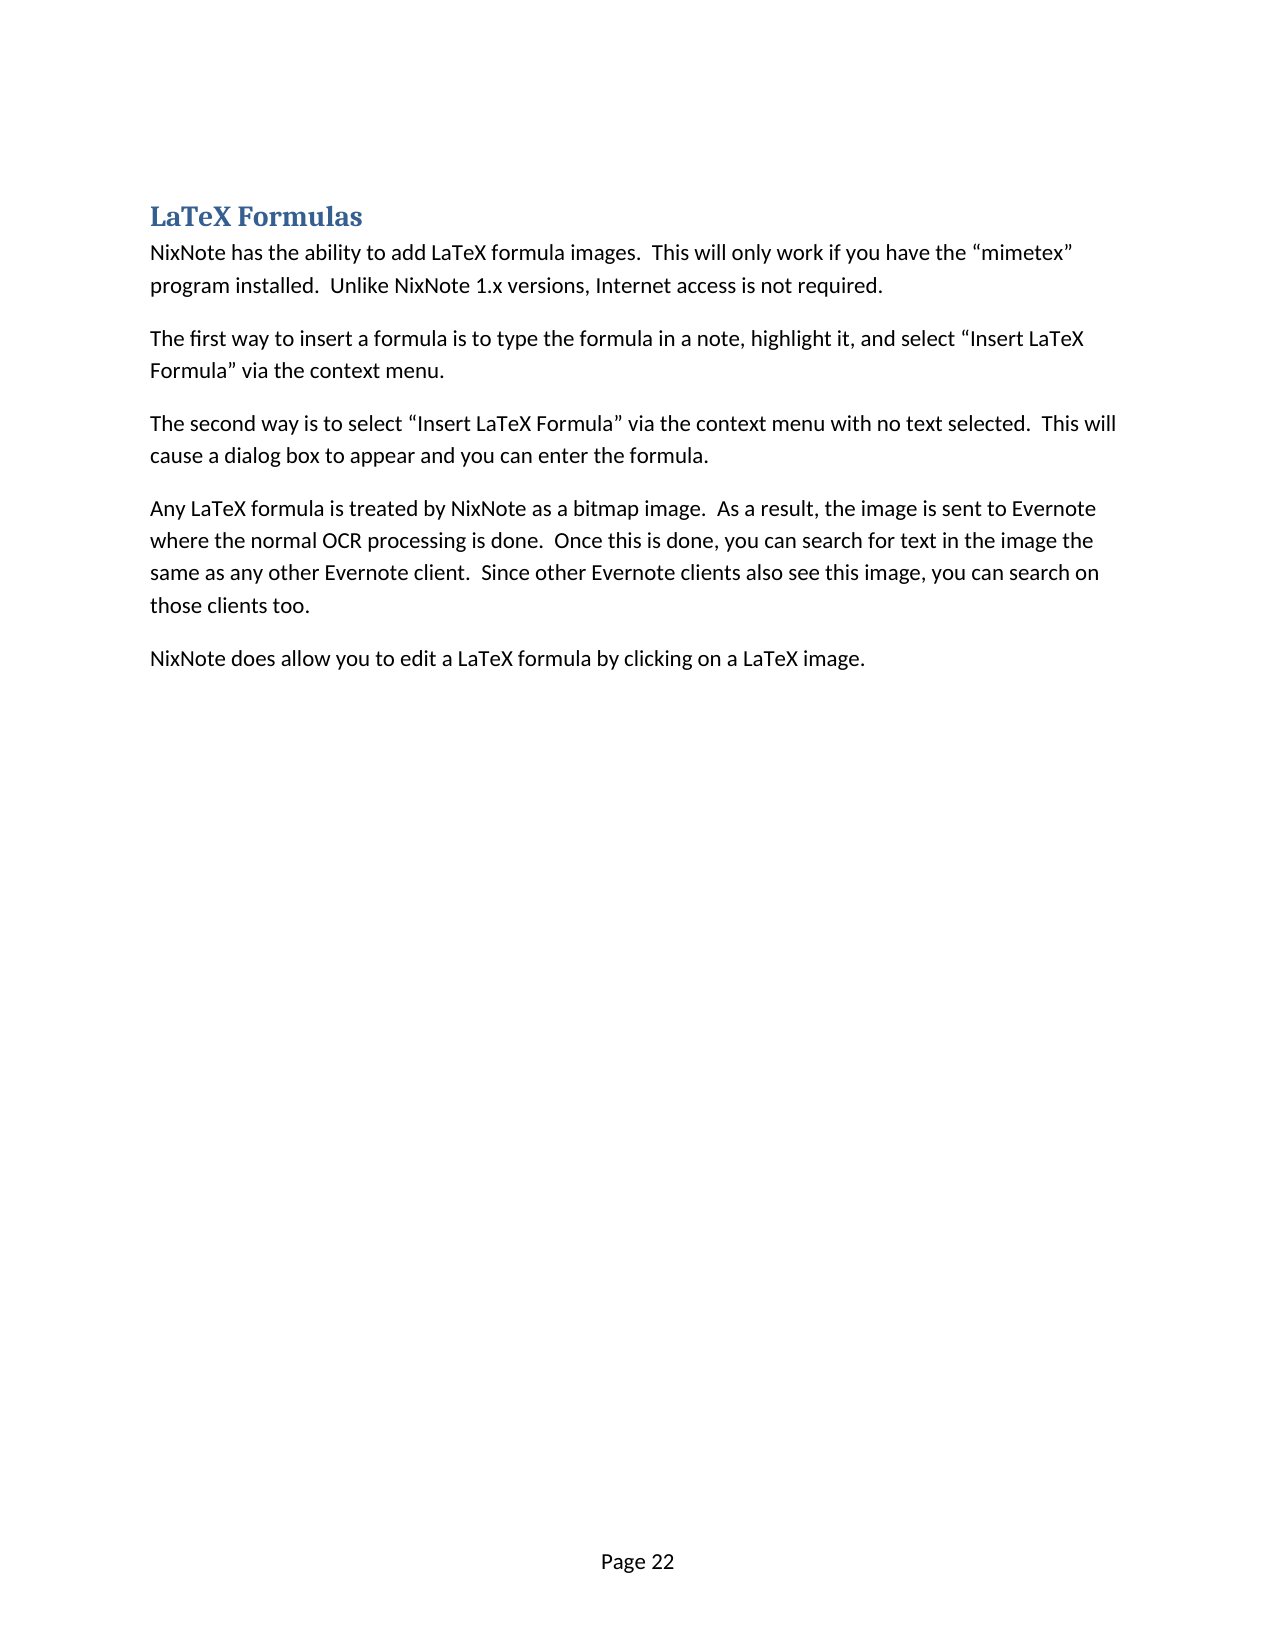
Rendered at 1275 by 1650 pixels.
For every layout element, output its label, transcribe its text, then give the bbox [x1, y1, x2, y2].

text NixNote has the ability to add LaTeX formula images. This will only work if you have the “mimetex” program installed. Unlike NixNote 1.x versions, Internet access is not required. [150, 238, 1125, 299]
text Any LaTeX formula is treated by NixNote as a bitmap image. As a result, the image is sent to Evernote where the normal OCR processing is done. Once this is done, you can search for text in the image the same as any other Evernote client. Since other Evernote clients also see this image, you can search on those clients too. [150, 494, 1125, 619]
text The first way to insert a formula is to type the formula in a note, highlight it, and select “Insert LaTeX Formula” via the context menu. [150, 324, 1125, 384]
subtitle LaTeX Formulas [150, 200, 1125, 233]
text The second way is to select “Insert LaTeX Formula” via the context menu with no text selected. This will cause a dialog box to appear and you can enter the formula. [150, 409, 1125, 469]
text NixNote does allow you to edit a LaTeX formula by clicking on a LaTeX image. [150, 644, 1125, 672]
